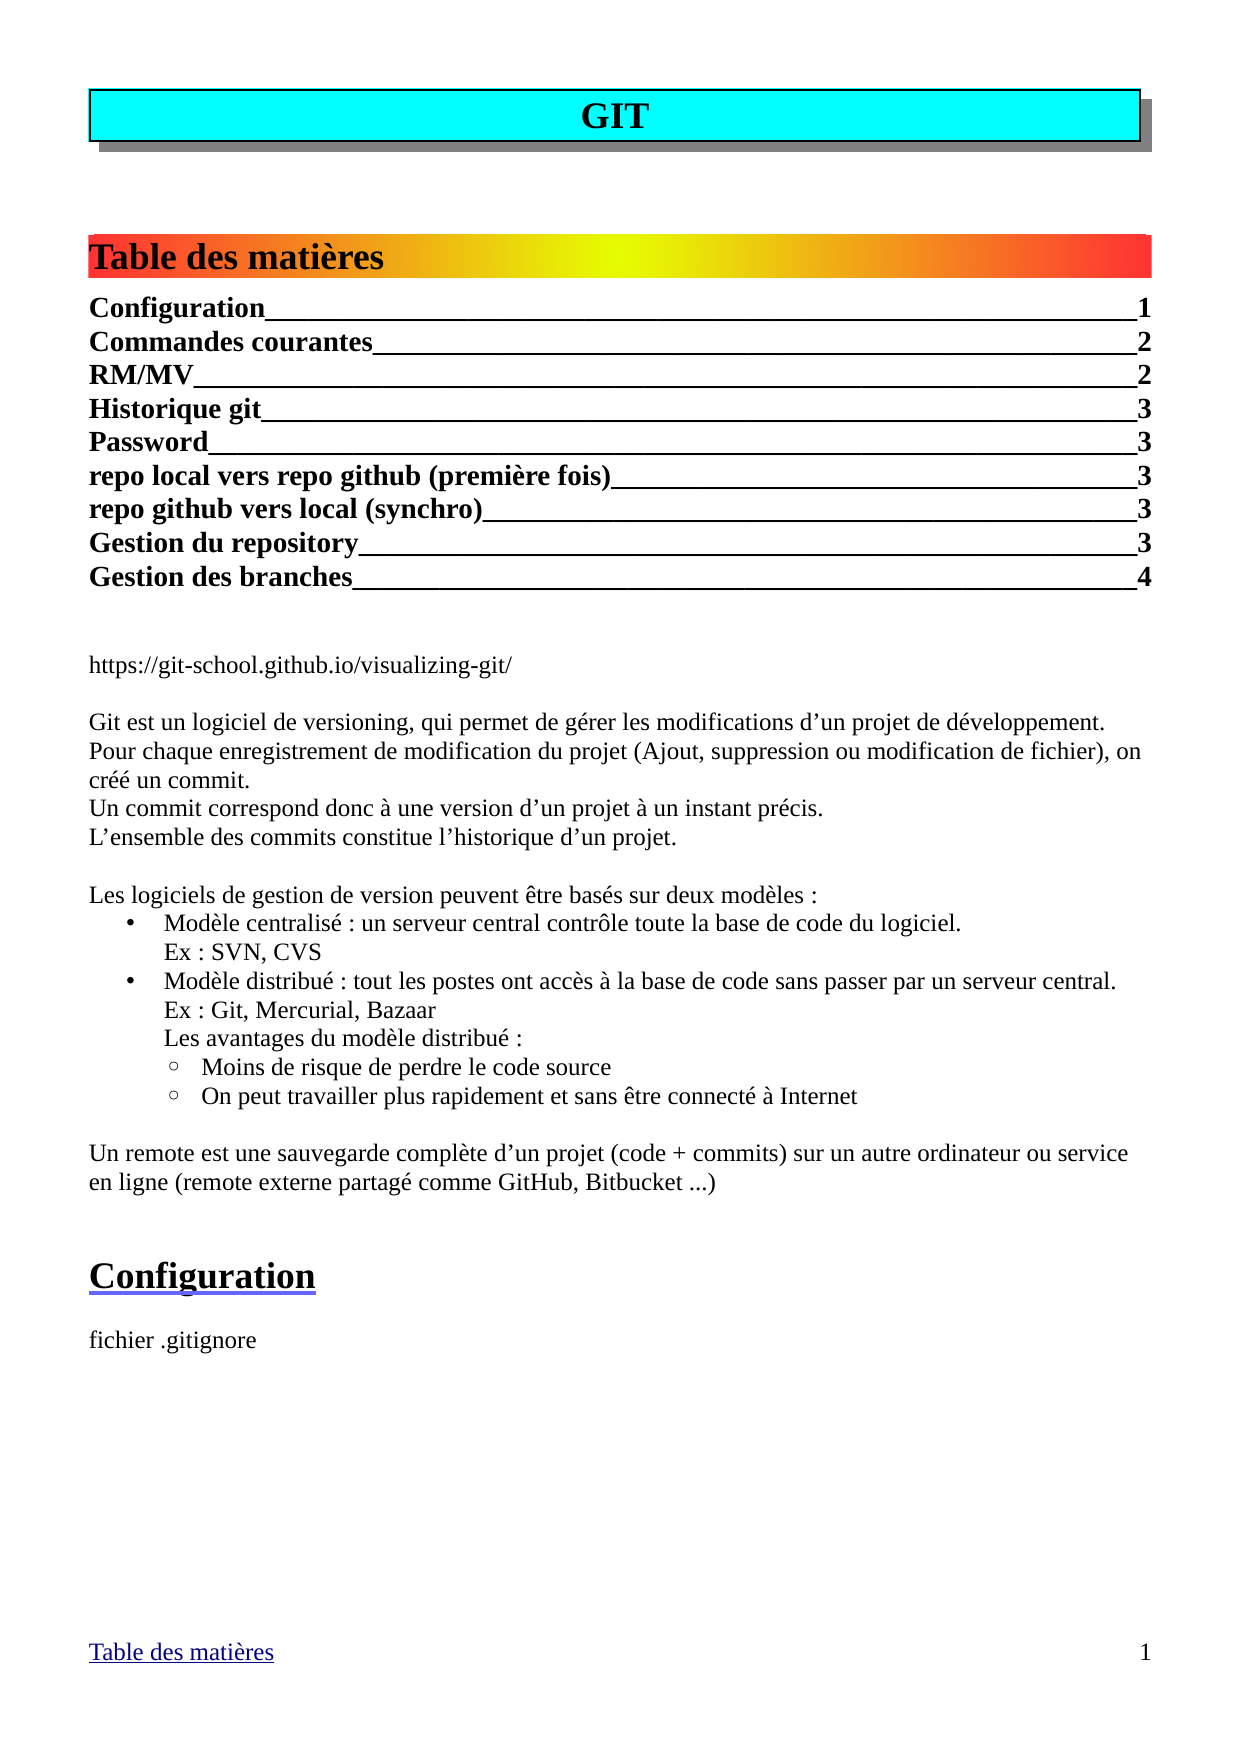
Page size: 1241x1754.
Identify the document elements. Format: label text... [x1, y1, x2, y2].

text Historique git 3 [88, 391, 1152, 424]
text https://git-school.github.io/visualizing-git/ [88, 650, 1152, 678]
list Modèle centralisé : un serveur central contrôle toute la base de code du logiciel. [126, 908, 1152, 937]
text Un commit correspond donc à une version d’un projet à un instant précis. [88, 793, 1152, 822]
text GIT [91, 91, 1139, 140]
subtitle Table des matières [1085, 235, 1152, 278]
text Gestion des branches 4 [88, 559, 1152, 592]
text Gestion du repository 3 [88, 525, 1152, 559]
list Modèle distribué : tout les postes ont accès à la base de code sans passer par un serveur central. [126, 966, 1152, 995]
subtitle Table des matières [88, 235, 155, 278]
list Ex : Git, Mercurial, Bazaar [126, 995, 1152, 1023]
text Git est un logiciel de versioning, qui permet de gérer les modifications d’un projet de développement. [88, 707, 1152, 736]
text Configuration 1 [88, 290, 1152, 324]
subtitle Table des matières [199, 235, 1041, 278]
list On peut travailler plus rapidement et sans être connecté à Internet [163, 1081, 1152, 1110]
subtitle Configuration [88, 1253, 1152, 1297]
list Les avantages du modèle distribué : [126, 1023, 1152, 1052]
text Commandes courantes 2 [88, 324, 1152, 357]
text Password 3 [88, 424, 1152, 458]
text Un remote est une sauvegarde complète d’un projet (code + commits) sur un autre ordinateur ou service en ligne (remote externe partagé comme GitHub, Bitbucket ...) [88, 1138, 1152, 1196]
text fichier .gitignore [88, 1325, 1152, 1354]
text Pour chaque enregistrement de modification du projet (Ajout, suppression ou modification de fichier), on créé un commit. [88, 736, 1152, 793]
text repo local vers repo github (première fois) 3 [88, 458, 1152, 492]
text RM/MV 2 [88, 357, 1152, 391]
list Moins de risque de perdre le code source [163, 1052, 1152, 1081]
list Ex : SVN, CVS [126, 937, 1152, 966]
text Les logiciels de gestion de version peuvent être basés sur deux modèles : [88, 880, 1152, 908]
text L’ensemble des commits constitue l’historique d’un projet. [88, 822, 1152, 851]
text repo github vers local (synchro) 3 [88, 492, 1152, 525]
